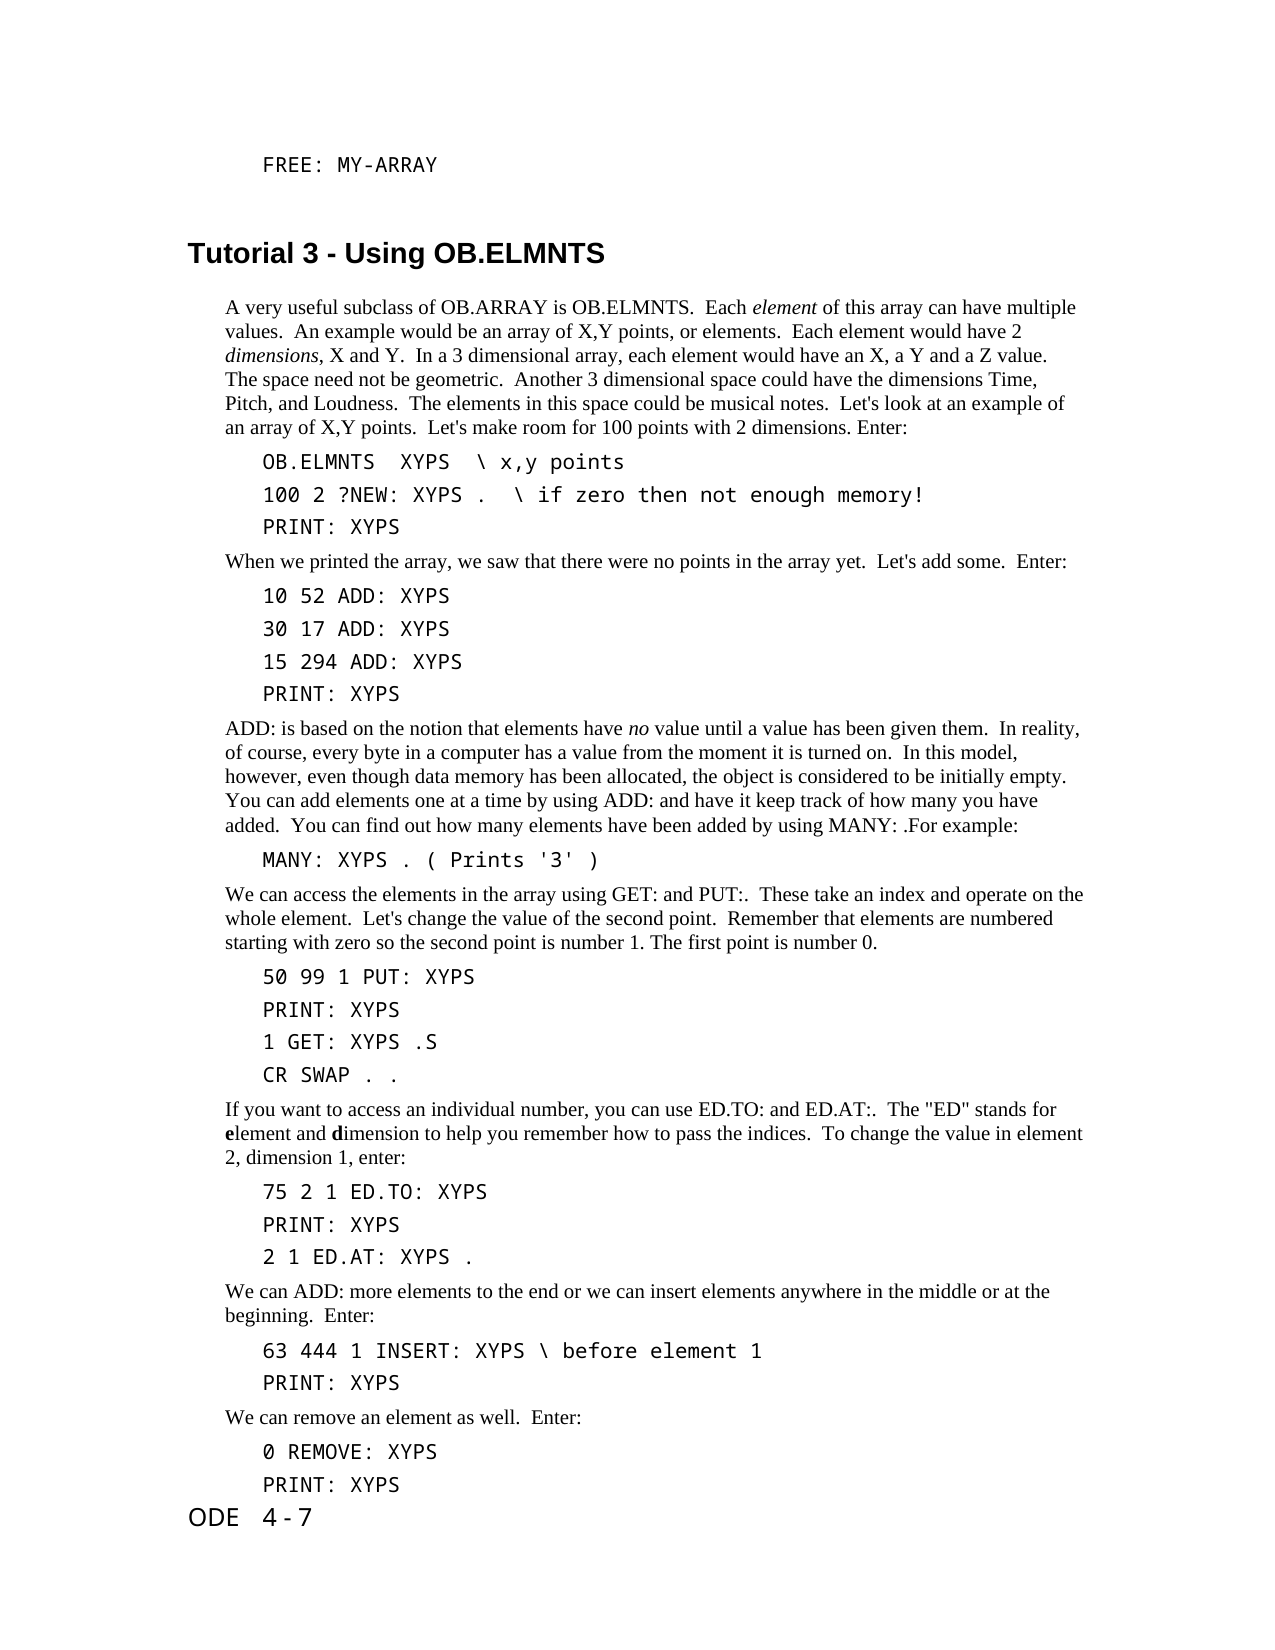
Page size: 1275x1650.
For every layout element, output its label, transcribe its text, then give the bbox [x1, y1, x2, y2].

text We can remove an element as well. Enter: [225, 1405, 1087, 1429]
text 0 REMOVE: XYPS [262, 1437, 1087, 1466]
text PRINT: XYPS [262, 995, 1087, 1023]
text 2 1 ED.AT: XYPS . [262, 1242, 1087, 1271]
text ADD: is based on the notion that elements have no value until a value has been given them. In reality, of course, every byte in a computer has a value from the moment it is turned on. In this model, however, even though data memory has been allocated, the object is considered to be initially empty. You can add elements one at a time by using ADD: and have it keep track of how many you have added. You can find out how many elements have been added by using MANY: .For example: [225, 716, 1087, 837]
text When we printed the array, we saw that there were no points in the array yet. Let's add some. Enter: [225, 549, 1087, 573]
text PRINT: XYPS [262, 679, 1087, 708]
text 10 52 ADD: XYPS [262, 582, 1087, 610]
text 1 GET: XYPS .S [262, 1027, 1087, 1056]
text A very useful subclass of OB.ARRAY is OB.ELMNTS. Each element of this array can have multiple values. An example would be an array of X,Y points, or elements. Each element would have 2 dimensions, X and Y. In a 3 dimensional array, each element would have an X, a Y and a Z value. The space need not be geometric. Another 3 dimensional space could have the dimensions Time, Pitch, and Loudness. The elements in this space could be musical notes. Let's look at an example of an array of X,Y points. Let's make room for 100 points with 2 dimensions. Enter: [225, 294, 1087, 439]
text FREE: MY-ARRAY [262, 150, 1087, 178]
text 50 99 1 PUT: XYPS [262, 962, 1087, 991]
text PRINT: XYPS [262, 512, 1087, 541]
text 30 17 ADD: XYPS [262, 614, 1087, 643]
text 63 444 1 INSERT: XYPS \ before element 1 [262, 1336, 1087, 1364]
text 75 2 1 ED.TO: XYPS [262, 1177, 1087, 1206]
text We can access the elements in the array using GET: and PUT:. These take an index and operate on the whole element. Let's change the value of the second point. Remember that elements are numbered starting with zero so the second point is number 1. The first point is number 0. [225, 882, 1087, 954]
text OB.ELMNTS XYPS \ x,y points [262, 447, 1087, 476]
text PRINT: XYPS [262, 1210, 1087, 1238]
text PRINT: XYPS [262, 1470, 1087, 1498]
text CR SWAP . . [262, 1060, 1087, 1088]
text We can ADD: more elements to the end or we can insert elements anywhere in the middle or at the beginning. Enter: [225, 1279, 1087, 1327]
text MANY: XYPS . ( Prints '3' ) [262, 845, 1087, 873]
text 15 294 ADD: XYPS [262, 647, 1087, 675]
text 100 2 ?NEW: XYPS . \ if zero then not enough memory! [262, 480, 1087, 508]
text PRINT: XYPS [262, 1368, 1087, 1397]
subtitle Tutorial 3 - Using OB.ELMNTS [187, 236, 1087, 269]
text If you want to access an individual number, you can use ED.TO: and ED.AT:. The "ED" stands for element and dimension to help you remember how to pass the indices. To change the value in element 2, dimension 1, enter: [225, 1097, 1087, 1169]
